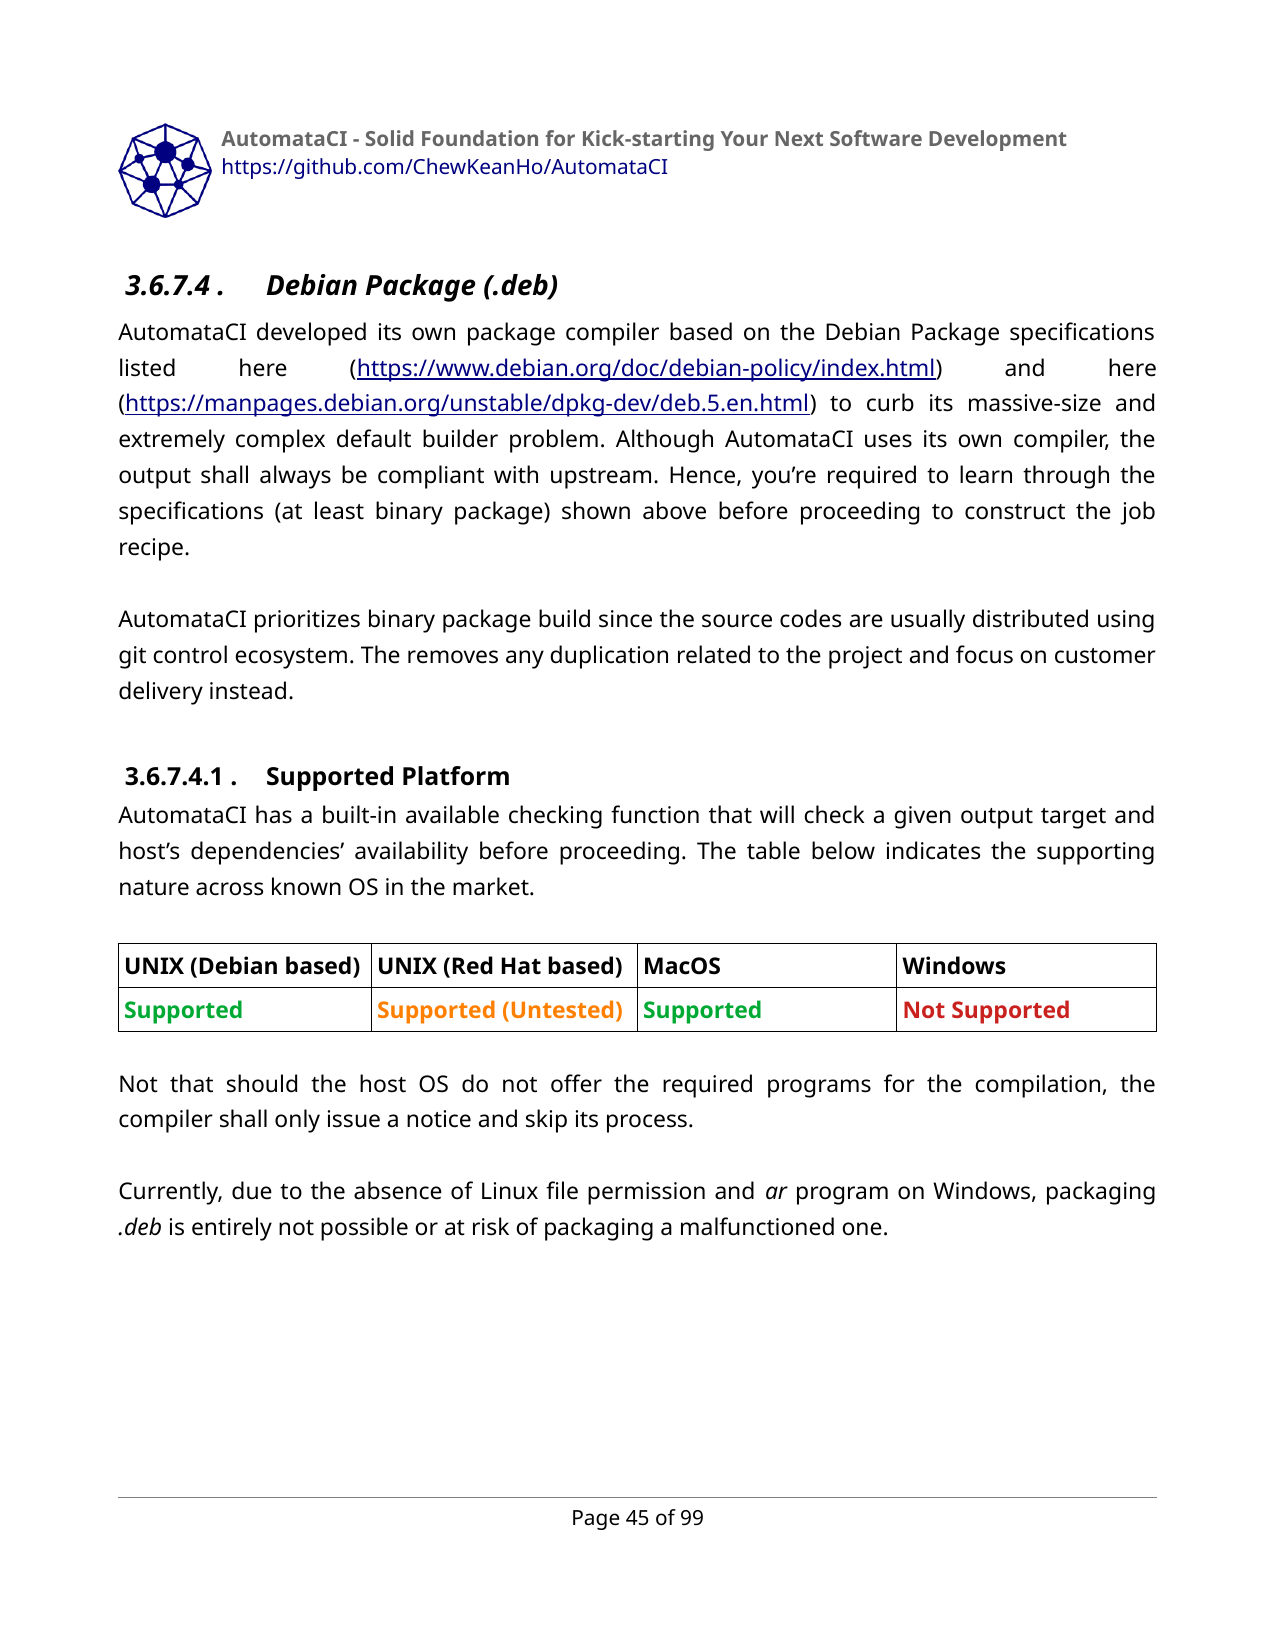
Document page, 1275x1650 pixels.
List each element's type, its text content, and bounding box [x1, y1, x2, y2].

table_header Windows [897, 944, 1156, 987]
table_cell Supported (Untested) [372, 988, 637, 1031]
table_cell Supported [119, 988, 371, 1031]
table_header UNIX (Red Hat based) [372, 944, 637, 987]
text AutomataCI has a built-in available checking function that will check a given output target and host’s dependencies’ availability before proceeding. The table below indicates the supporting nature across known OS in the market. [118, 799, 1157, 902]
subtitle Supported Platform [118, 759, 1157, 793]
picture [118, 123, 212, 218]
subtitle Debian Package (.deb) [118, 265, 1157, 303]
table_header MacOS [638, 944, 896, 987]
text Currently, due to the absence of Linux file permission and ar program on Windows, packaging .deb is entirely not possible or at risk of packaging a malfunctioned one. [118, 1175, 1157, 1242]
text AutomataCI prioritizes binary package build since the source codes are usually distributed using git control ecosystem. The removes any duplication related to the project and focus on customer delivery instead. [118, 603, 1157, 706]
text AutomataCI developed its own package compiler based on the Debian Package specifications listed here (https://www.debian.org/doc/debian-policy/index.html) and here (https://manpages.debian.org/unstable/dpkg-dev/deb.5.en.html) to curb its massive-size and extremely complex default builder problem. Although AutomataCI uses its own compiler, the output shall always be compliant with upstream. Hence, you’re required to learn through the specifications (at least binary package) shown above before proceeding to construct the job recipe. [118, 316, 1157, 562]
text Not that should the host OS do not offer the required programs for the compilation, the compiler shall only issue a notice and skip its process. [118, 1067, 1157, 1135]
table_cell Supported [638, 988, 896, 1031]
table_header UNIX (Debian based) [119, 944, 371, 987]
table_cell Not Supported [897, 988, 1156, 1031]
